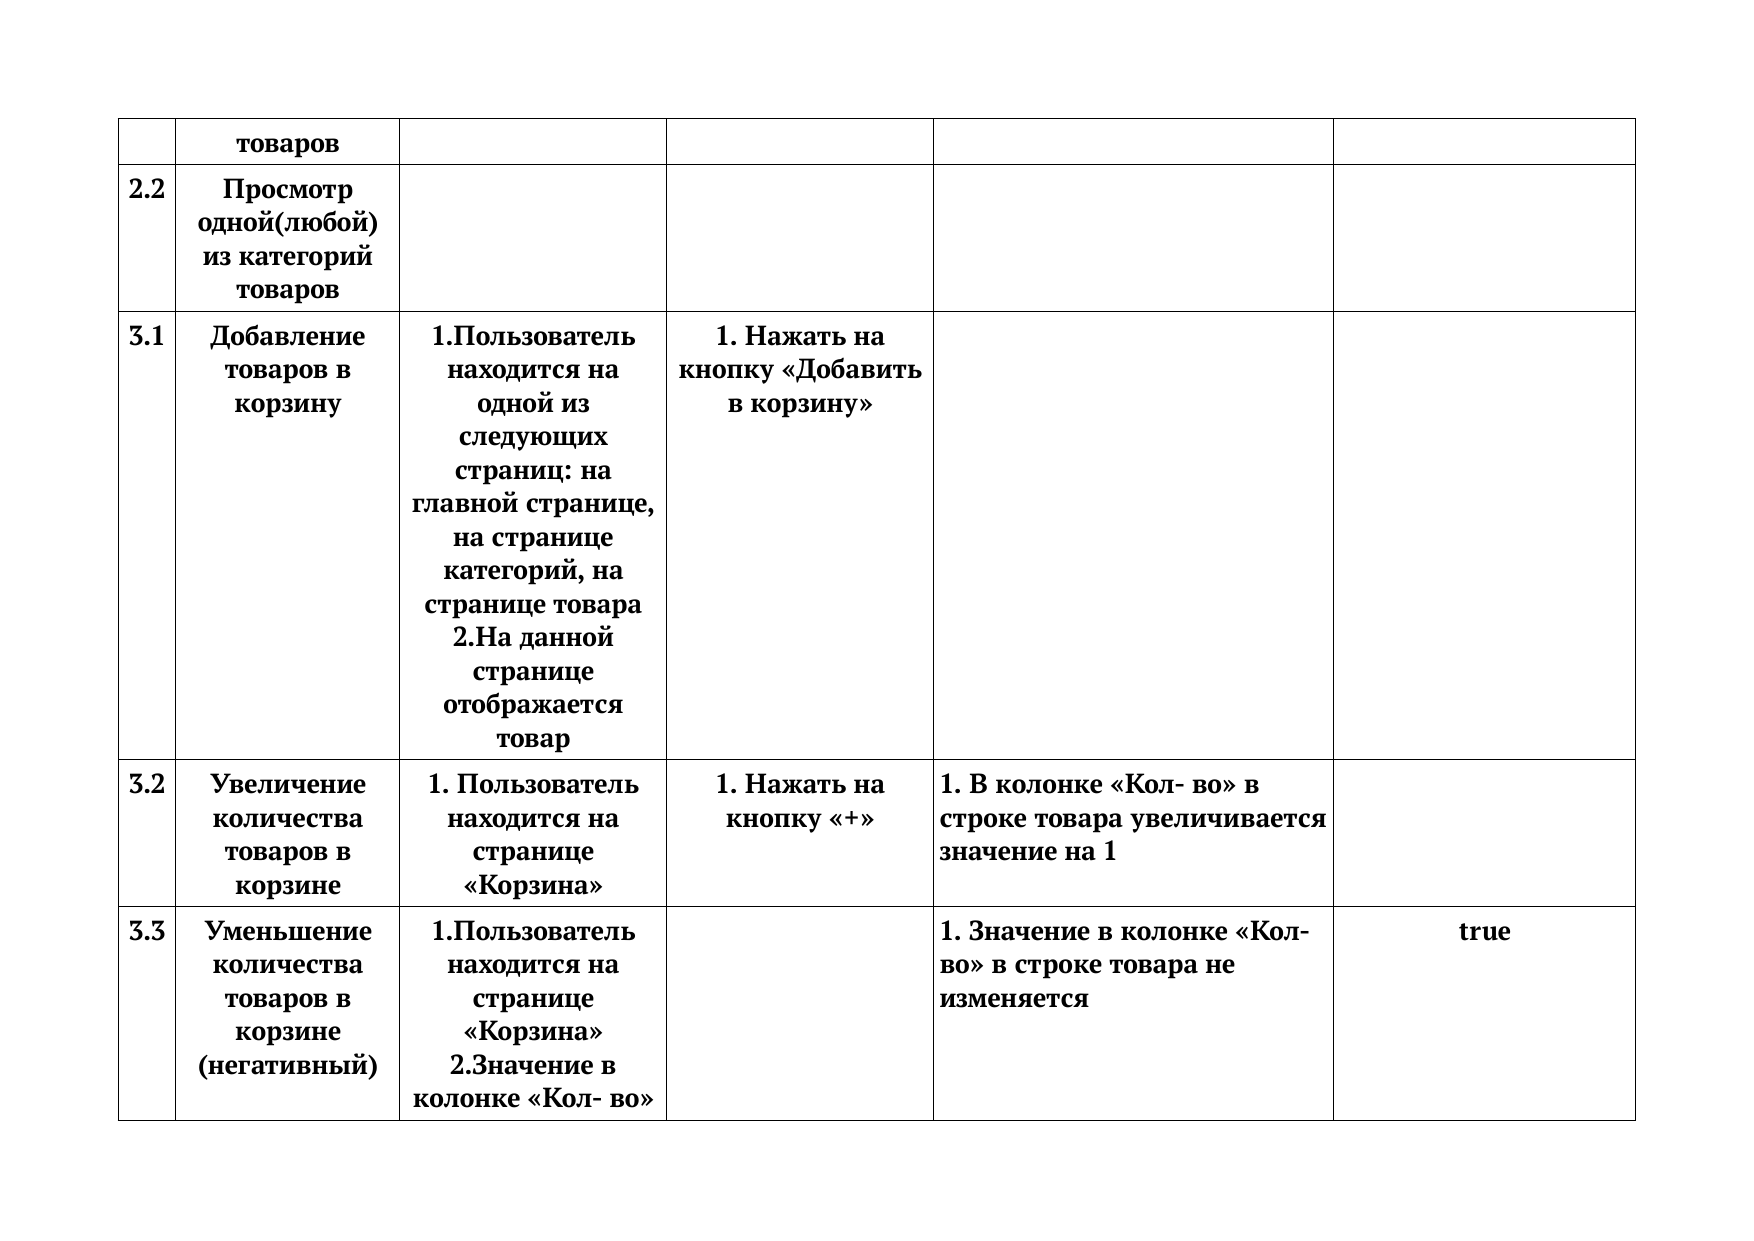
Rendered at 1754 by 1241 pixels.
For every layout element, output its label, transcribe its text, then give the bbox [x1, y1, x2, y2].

table_cell 3.1 [119, 312, 175, 759]
table_cell 3.3 [119, 907, 175, 1120]
table_cell Добавление товаров в корзину [176, 312, 399, 759]
table_cell [1334, 119, 1635, 164]
table_cell [1334, 312, 1635, 759]
table_cell true [1334, 907, 1635, 1120]
table_cell Увеличение количества товаров в корзине [176, 760, 399, 906]
table_cell [1334, 165, 1635, 311]
table_cell 1. Пользователь находится на странице «Корзина» [400, 760, 666, 906]
table_cell [400, 165, 666, 311]
table_cell 1. В колонке «Кол- во» в строке товара увеличивается значение на 1 [934, 760, 1333, 906]
table_cell 1. Значение в колонке «Кол-во» в строке товара не изменяется [934, 907, 1333, 1120]
table_cell 3.2 [119, 760, 175, 906]
table_cell [667, 165, 933, 311]
table_cell [934, 119, 1333, 164]
table_cell [119, 119, 175, 164]
table_cell [934, 312, 1333, 759]
table_cell Уменьшение количества товаров в корзине (негативный) [176, 907, 399, 1120]
table_cell 1.Пользователь находится на одной из следующих страниц: на главной странице, на странице категорий, на странице товара 2.На данной странице отображается товар [400, 312, 666, 759]
table_cell [1334, 760, 1635, 906]
table_cell [400, 119, 666, 164]
table_cell Просмотр одной(любой) из категорий товаров [176, 165, 399, 311]
table_cell 1.Пользователь находится на странице «Корзина» 2.Значение в колонке «Кол- во» [400, 907, 666, 1120]
table_cell 1. Нажать на кнопку «Добавить в корзину» [667, 312, 933, 759]
table_cell [667, 907, 933, 1120]
table_cell [667, 119, 933, 164]
table_cell 2.2 [119, 165, 175, 311]
table_cell товаров [176, 119, 399, 164]
table_cell 1. Нажать на кнопку «+» [667, 760, 933, 906]
table_cell [934, 165, 1333, 311]
